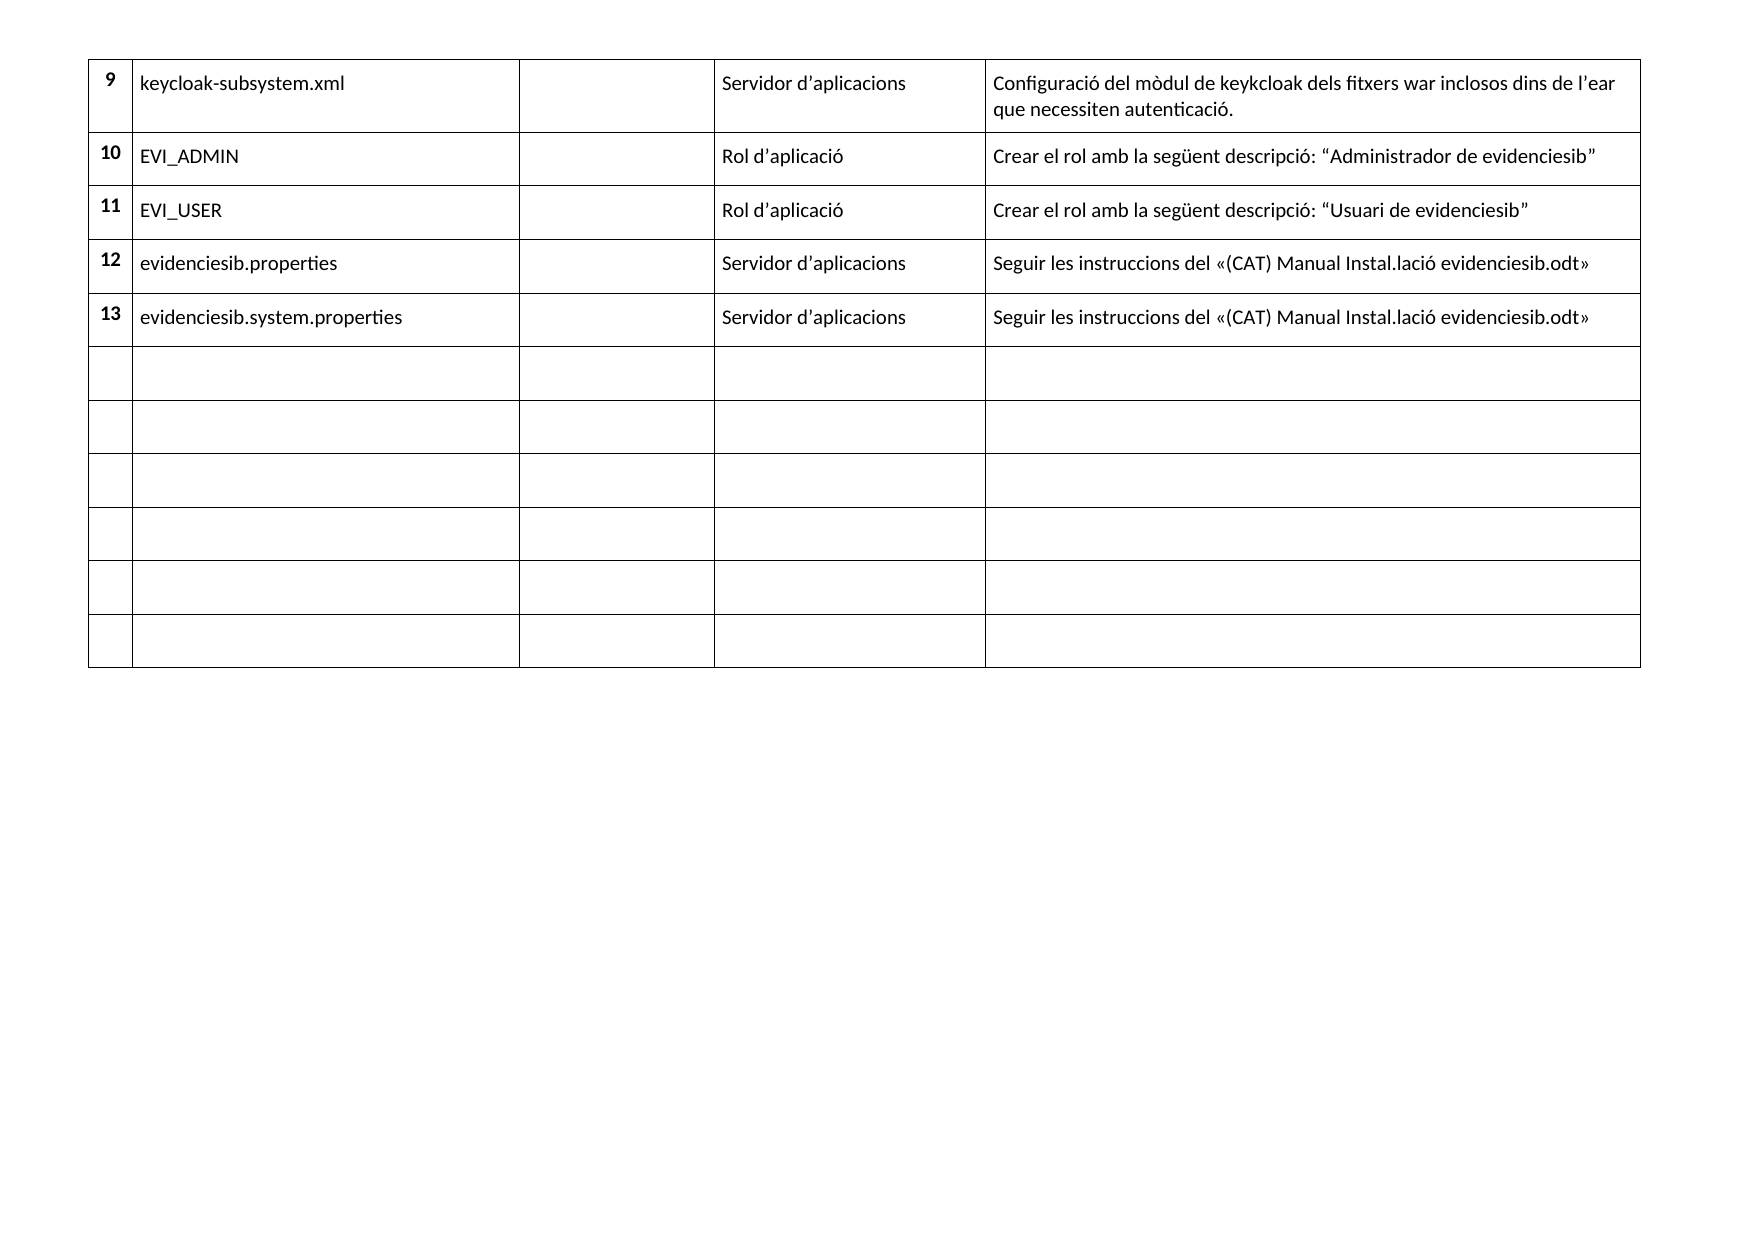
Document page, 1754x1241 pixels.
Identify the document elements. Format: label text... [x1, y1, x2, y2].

table_cell [715, 508, 985, 560]
table_cell EVI_USER [133, 186, 519, 239]
table_cell Configuració del mòdul de keykcloak dels fitxers war inclosos dins de l’ear que necessiten autenticació. [986, 60, 1640, 132]
table_cell [89, 347, 132, 399]
table_cell 9 [89, 60, 132, 132]
table_cell EVI_ADMIN [133, 133, 519, 185]
table_cell [715, 454, 985, 507]
table_cell [133, 401, 519, 453]
table_cell [986, 508, 1640, 560]
table_cell 10 [89, 133, 132, 185]
table_cell Servidor d’aplicacions [715, 60, 985, 132]
table_cell [986, 561, 1640, 614]
table_cell Seguir les instruccions del «(CAT) Manual Instal.lació evidenciesib.odt» [986, 294, 1640, 346]
table_cell 12 [89, 240, 132, 292]
table_cell Seguir les instruccions del «(CAT) Manual Instal.lació evidenciesib.odt» [986, 240, 1640, 292]
table_cell 11 [89, 186, 132, 239]
table_cell [133, 615, 519, 667]
table_cell [986, 615, 1640, 667]
table_cell [89, 615, 132, 667]
table_cell [986, 401, 1640, 453]
table_cell [986, 454, 1640, 507]
table_cell [520, 133, 714, 185]
table_cell [520, 347, 714, 399]
table_cell 13 [89, 294, 132, 346]
table_cell [520, 615, 714, 667]
table_cell [715, 615, 985, 667]
table_cell Crear el rol amb la següent descripció: “Usuari de evidenciesib” [986, 186, 1640, 239]
table_cell [520, 60, 714, 132]
table_cell evidenciesib.properties [133, 240, 519, 292]
table_cell [715, 347, 985, 399]
table_cell [520, 561, 714, 614]
table_cell [89, 561, 132, 614]
table_cell [520, 401, 714, 453]
table_cell [133, 561, 519, 614]
table_cell [520, 186, 714, 239]
table_cell Servidor d’aplicacions [715, 240, 985, 292]
table_cell [89, 454, 132, 507]
table_cell evidenciesib.system.properties [133, 294, 519, 346]
table_cell [89, 508, 132, 560]
table_cell keycloak-subsystem.xml [133, 60, 519, 132]
table_cell [89, 401, 132, 453]
table_cell [715, 401, 985, 453]
table_cell Rol d’aplicació [715, 186, 985, 239]
table_cell [986, 347, 1640, 399]
table_cell Rol d’aplicació [715, 133, 985, 185]
table_cell [520, 294, 714, 346]
table_cell [715, 561, 985, 614]
table_cell [520, 454, 714, 507]
table_cell Servidor d’aplicacions [715, 294, 985, 346]
table_cell [133, 508, 519, 560]
table_cell [520, 240, 714, 292]
table_cell Crear el rol amb la següent descripció: “Administrador de evidenciesib” [986, 133, 1640, 185]
table_cell [133, 454, 519, 507]
table_cell [133, 347, 519, 399]
table_cell [520, 508, 714, 560]
